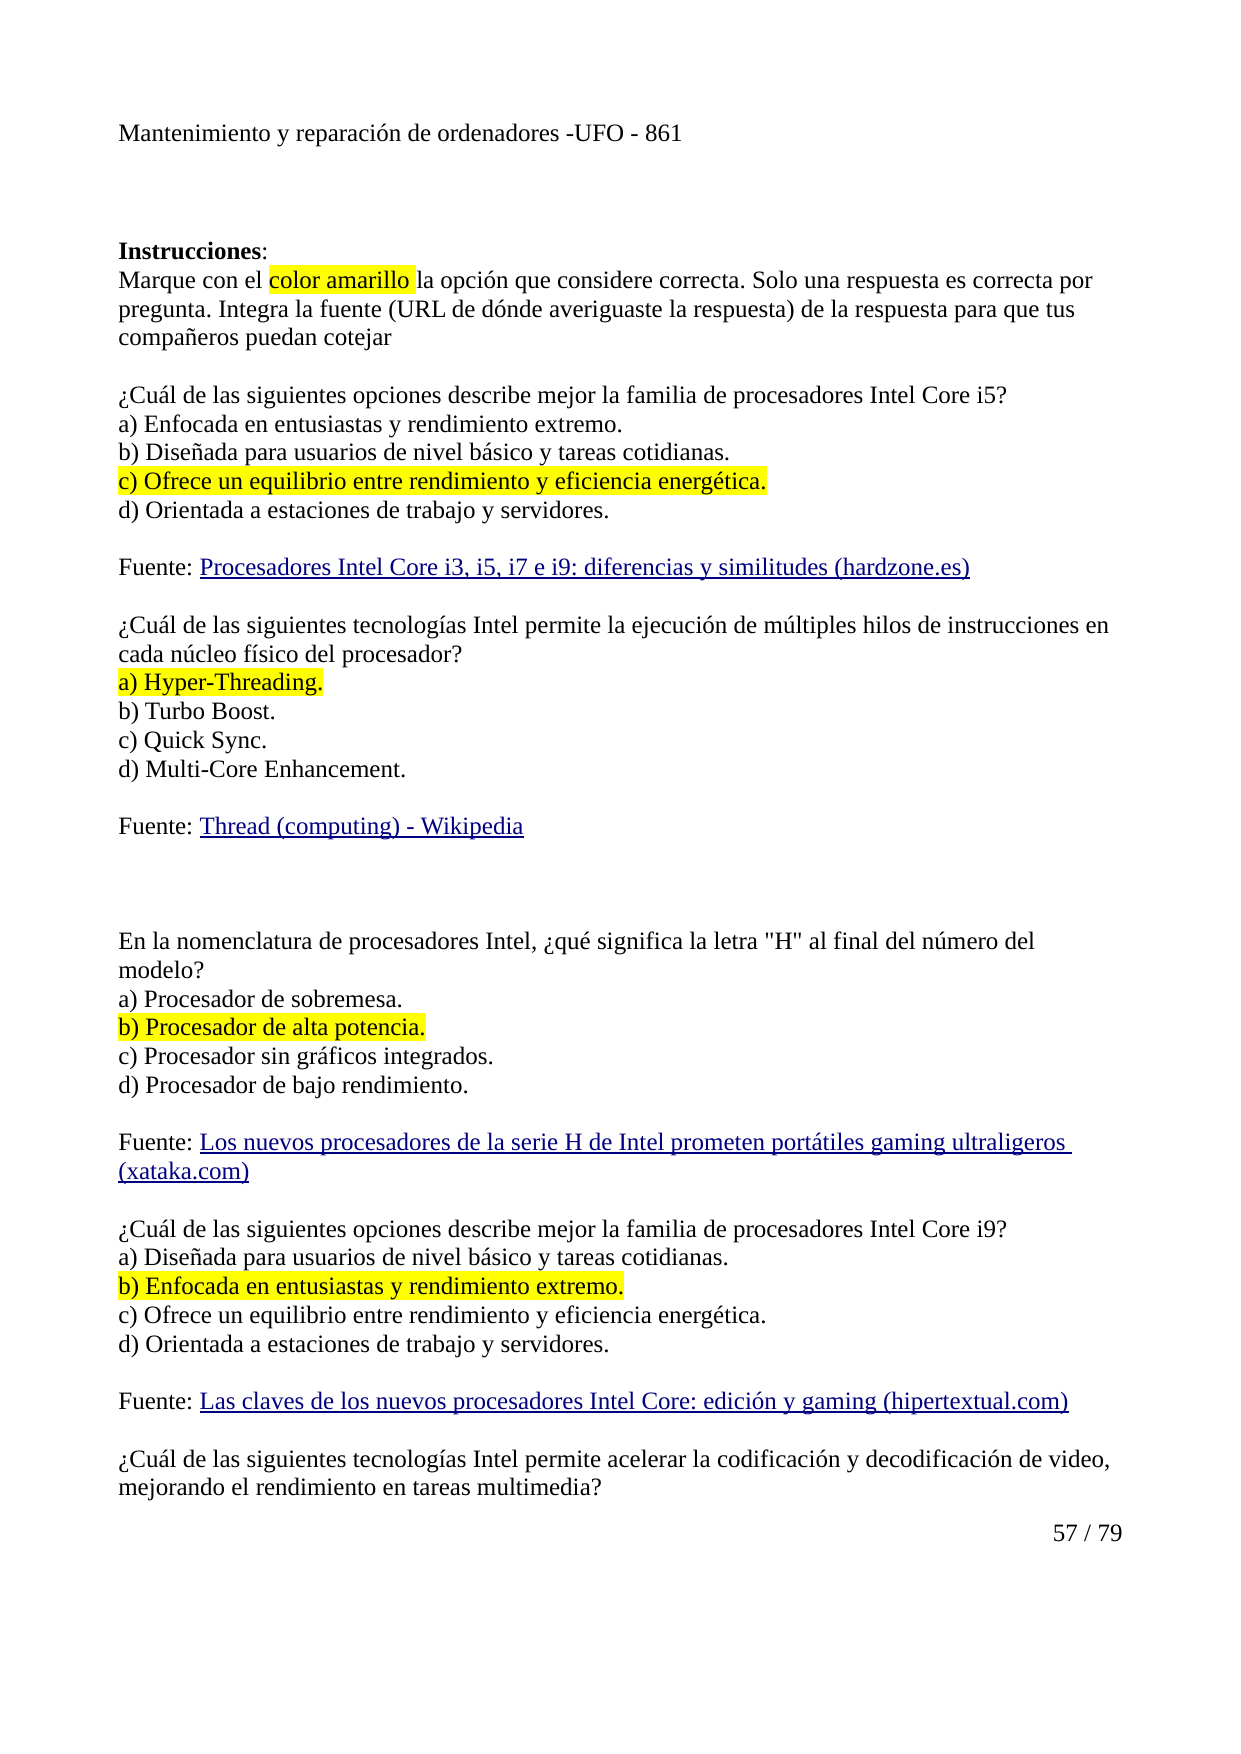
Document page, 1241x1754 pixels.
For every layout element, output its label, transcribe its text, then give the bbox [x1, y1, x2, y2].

text a) Diseñada para usuarios de nivel básico y tareas cotidianas. [118, 1242, 1122, 1271]
text d) Procesador de bajo rendimiento. [118, 1070, 1122, 1099]
text ¿Cuál de las siguientes opciones describe mejor la familia de procesadores Intel Core i5? [118, 380, 1122, 409]
text a) Procesador de sobremesa. [118, 984, 1122, 1012]
text b) Enfocada en entusiastas y rendimiento extremo. [118, 1271, 1122, 1300]
text c) Procesador sin gráficos integrados. [118, 1041, 1122, 1070]
text ¿Cuál de las siguientes tecnologías Intel permite acelerar la codificación y decodificación de video, mejorando el rendimiento en tareas multimedia? [118, 1444, 1122, 1501]
text a) Enfocada en entusiastas y rendimiento extremo. [118, 409, 1122, 437]
text c) Quick Sync. [118, 725, 1122, 754]
text a) Hyper-Threading. [118, 667, 1122, 696]
text ¿Cuál de las siguientes opciones describe mejor la familia de procesadores Intel Core i9? [118, 1214, 1122, 1242]
text Instrucciones: [118, 236, 1122, 265]
text b) Diseñada para usuarios de nivel básico y tareas cotidianas. [118, 437, 1122, 466]
text Marque con el color amarillo la opción que considere correcta. Solo una respuesta es correcta por pregunta. Integra la fuente (URL de dónde averiguaste la respuesta) de la respuesta para que tus compañeros puedan cotejar [118, 265, 1122, 351]
text d) Multi-Core Enhancement. [118, 754, 1122, 782]
text d) Orientada a estaciones de trabajo y servidores. [118, 1329, 1122, 1357]
text Fuente: Las claves de los nuevos procesadores Intel Core: edición y gaming (hipertextual.com) [118, 1386, 1122, 1415]
text b) Procesador de alta potencia. [118, 1012, 1122, 1041]
text En la nomenclatura de procesadores Intel, ¿qué significa la letra "H" al final del número del modelo? [118, 926, 1122, 984]
text Fuente: Thread (computing) - Wikipedia [118, 811, 1122, 840]
text ¿Cuál de las siguientes tecnologías Intel permite la ejecución de múltiples hilos de instrucciones en cada núcleo físico del procesador? [118, 610, 1122, 667]
text b) Turbo Boost. [118, 696, 1122, 725]
text Fuente: Procesadores Intel Core i3, i5, i7 e i9: diferencias y similitudes (hardzone.es) [118, 552, 1122, 581]
text c) Ofrece un equilibrio entre rendimiento y eficiencia energética. [118, 1300, 1122, 1329]
text Fuente: Los nuevos procesadores de la serie H de Intel prometen portátiles gaming ultraligeros (xataka.com) [118, 1127, 1122, 1185]
text d) Orientada a estaciones de trabajo y servidores. [118, 495, 1122, 524]
text c) Ofrece un equilibrio entre rendimiento y eficiencia energética. [118, 466, 1122, 495]
